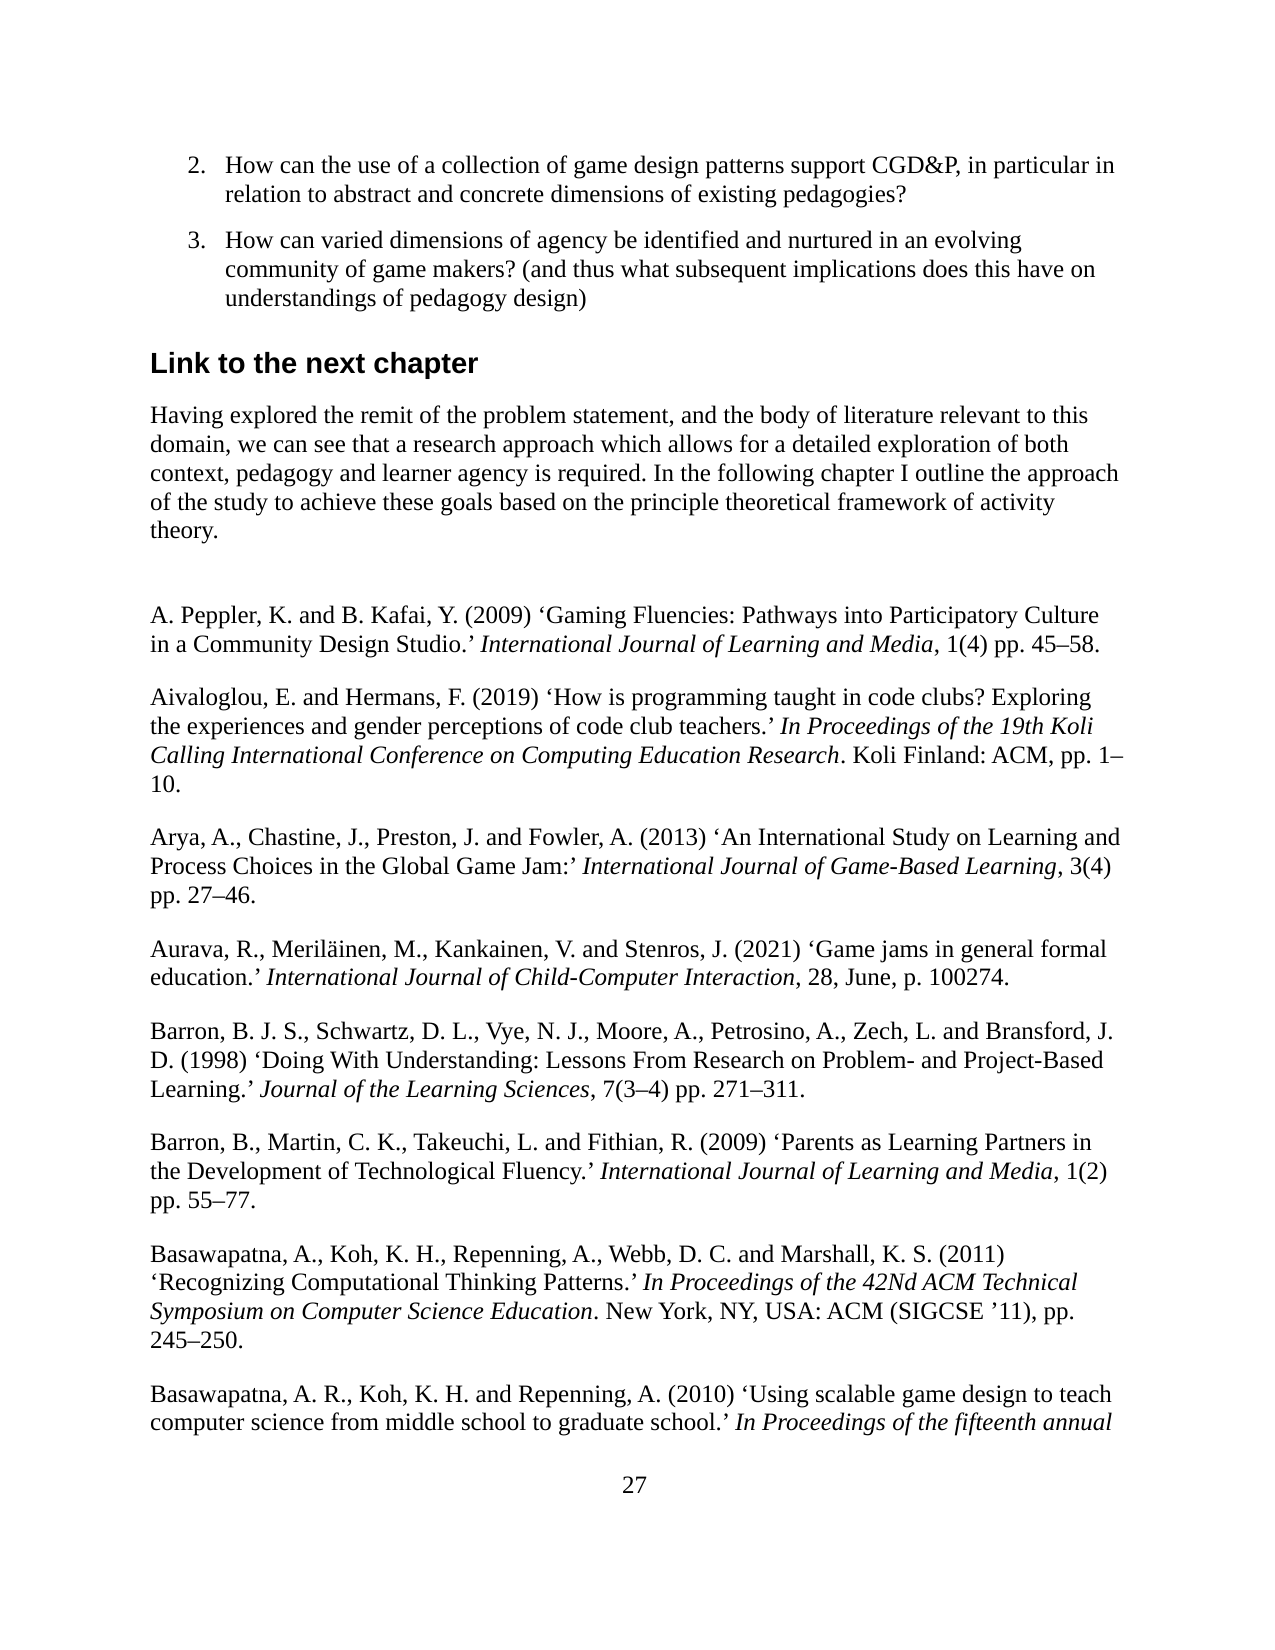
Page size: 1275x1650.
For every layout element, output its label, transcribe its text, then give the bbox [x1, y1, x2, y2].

text Barron, B. J. S., Schwartz, D. L., Vye, N. J., Moore, A., Petrosino, A., Zech, L. and Bransford, J. D. (1998) ‘Doing With Understanding: Lessons From Research on Problem- and Project-Based Learning.’ Journal of the Learning Sciences, 7(3–4) pp. 271–311. [150, 1016, 1125, 1102]
text Basawapatna, A., Koh, K. H., Repenning, A., Webb, D. C. and Marshall, K. S. (2011) ‘Recognizing Computational Thinking Patterns.’ In Proceedings of the 42Nd ACM Technical Symposium on Computer Science Education. New York, NY, USA: ACM (SIGCSE ’11), pp. 245–250. [150, 1239, 1125, 1354]
text Barron, B., Martin, C. K., Takeuchi, L. and Fithian, R. (2009) ‘Parents as Learning Partners in the Development of Technological Fluency.’ International Journal of Learning and Media, 1(2) pp. 55–77. [150, 1127, 1125, 1214]
list How can varied dimensions of agency be identified and nurtured in an evolving community of game makers? (and thus what subsequent implications does this have on understandings of pedagogy design) [187, 225, 1125, 312]
text Having explored the remit of the problem statement, and the body of literature relevant to this domain, we can see that a research approach which allows for a detailed exploration of both context, pedagogy and learner agency is required. In the following chapter I outline the approach of the study to achieve these goals based on the principle theoretical framework of activity theory. [150, 401, 1125, 544]
subtitle Link to the next chapter [150, 346, 1125, 379]
text A. Peppler, K. and B. Kafai, Y. (2009) ‘Gaming Fluencies: Pathways into Participatory Culture in a Community Design Studio.’ International Journal of Learning and Media, 1(4) pp. 45–58. [150, 600, 1125, 657]
text Aivaloglou, E. and Hermans, F. (2019) ‘How is programming taught in code clubs? Exploring the experiences and gender perceptions of code club teachers.’ In Proceedings of the 19th Koli Calling International Conference on Computing Education Research. Koli Finland: ACM, pp. 1–10. [150, 682, 1125, 797]
text Arya, A., Chastine, J., Preston, J. and Fowler, A. (2013) ‘An International Study on Learning and Process Choices in the Global Game Jam:’ International Journal of Game-Based Learning, 3(4) pp. 27–46. [150, 822, 1125, 909]
text Basawapatna, A. R., Koh, K. H. and Repenning, A. (2010) ‘Using scalable game design to teach computer science from middle school to graduate school.’ In Proceedings of the fifteenth annual [150, 1379, 1125, 1436]
list How can the use of a collection of game design patterns support CGD&P, in particular in relation to abstract and concrete dimensions of existing pedagogies? [187, 150, 1125, 207]
text Aurava, R., Meriläinen, M., Kankainen, V. and Stenros, J. (2021) ‘Game jams in general formal education.’ International Journal of Child-Computer Interaction, 28, June, p. 100274. [150, 934, 1125, 991]
